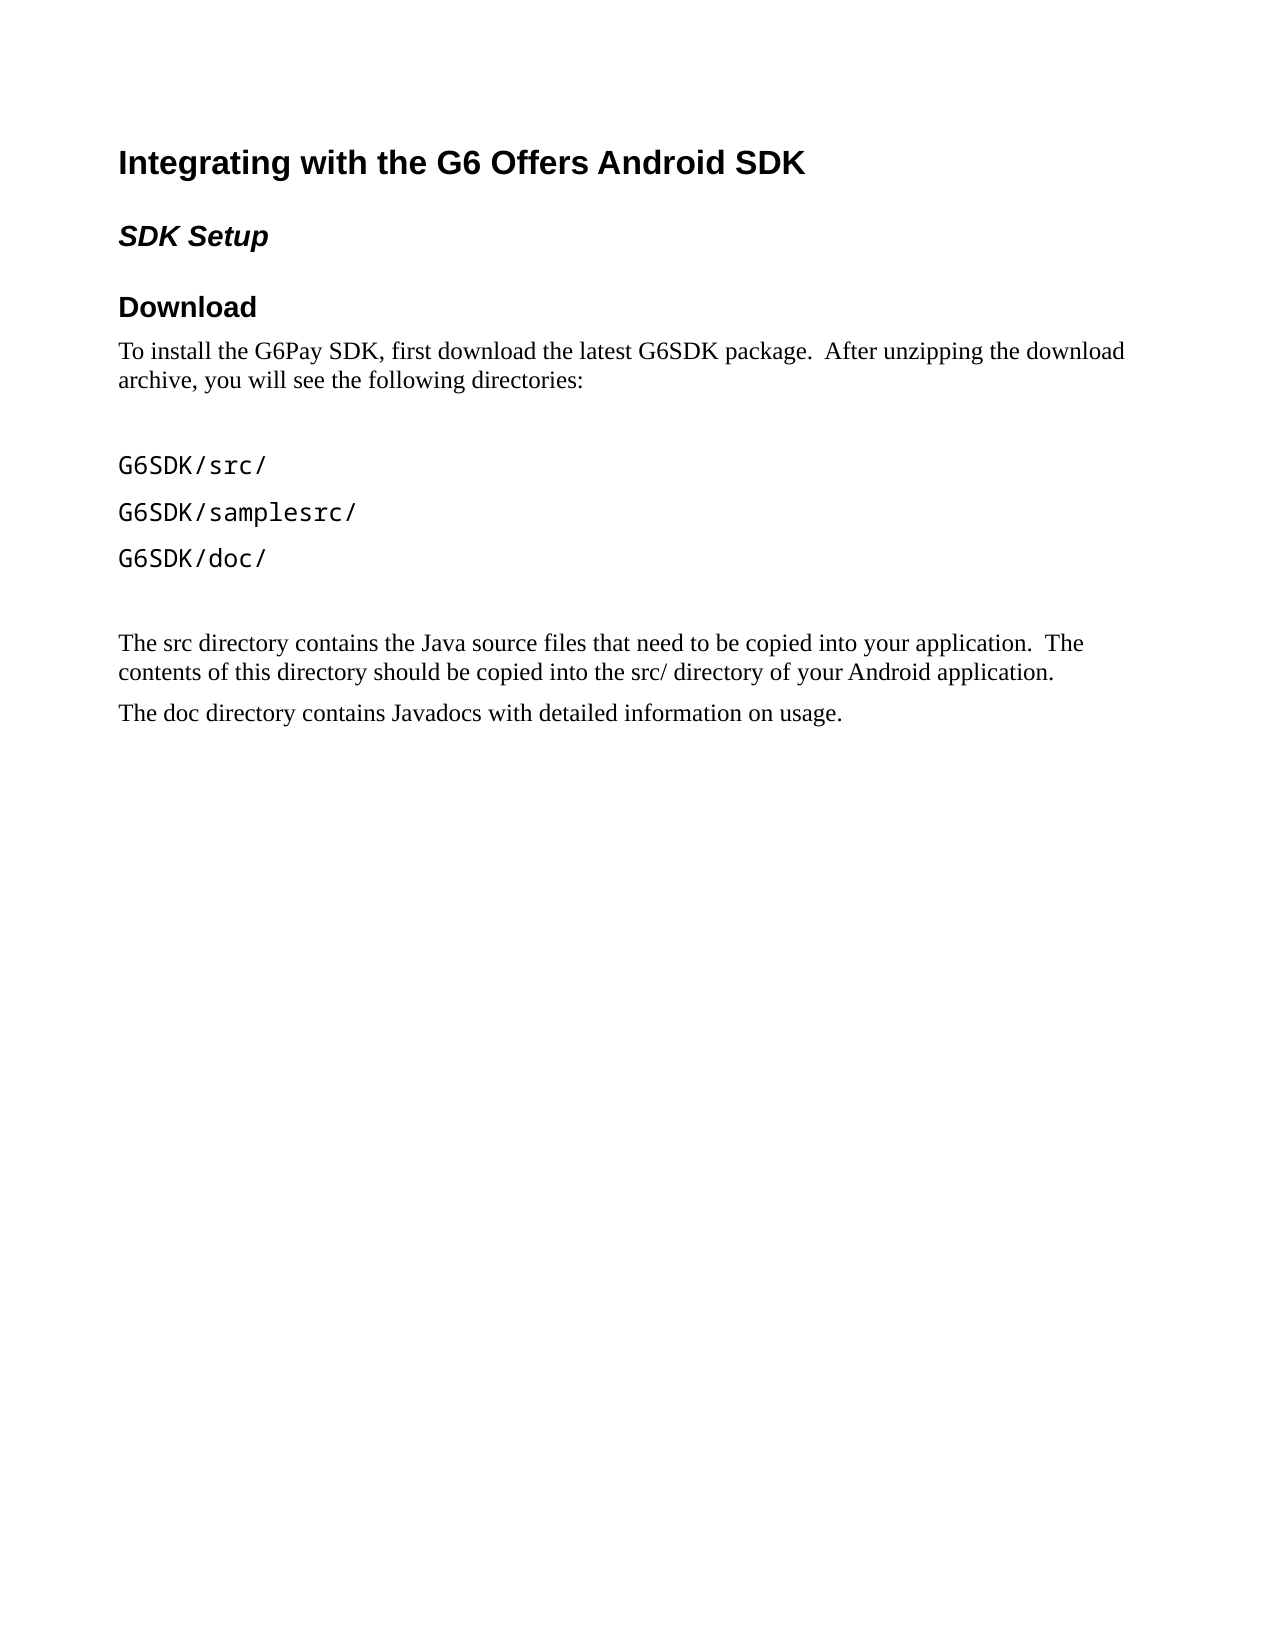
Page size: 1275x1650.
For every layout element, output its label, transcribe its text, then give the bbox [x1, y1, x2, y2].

text G6SDK/src/ [118, 448, 1157, 482]
subtitle Download [118, 290, 1157, 324]
subtitle SDK Setup [118, 219, 1157, 253]
text G6SDK/samplesrc/ [118, 494, 1157, 528]
subtitle Integrating with the G6 Offers Android SDK [118, 143, 1157, 182]
text G6SDK/doc/ [118, 541, 1157, 575]
text To install the G6Pay SDK, first download the latest G6SDK package. After unzipping the download archive, you will see the following directories: [118, 336, 1157, 394]
text The src directory contains the Java source files that need to be copied into your application. The contents of this directory should be copied into the src/ directory of your Android application. [118, 628, 1157, 686]
text The doc directory contains Javadocs with detailed information on usage. [118, 698, 1157, 727]
